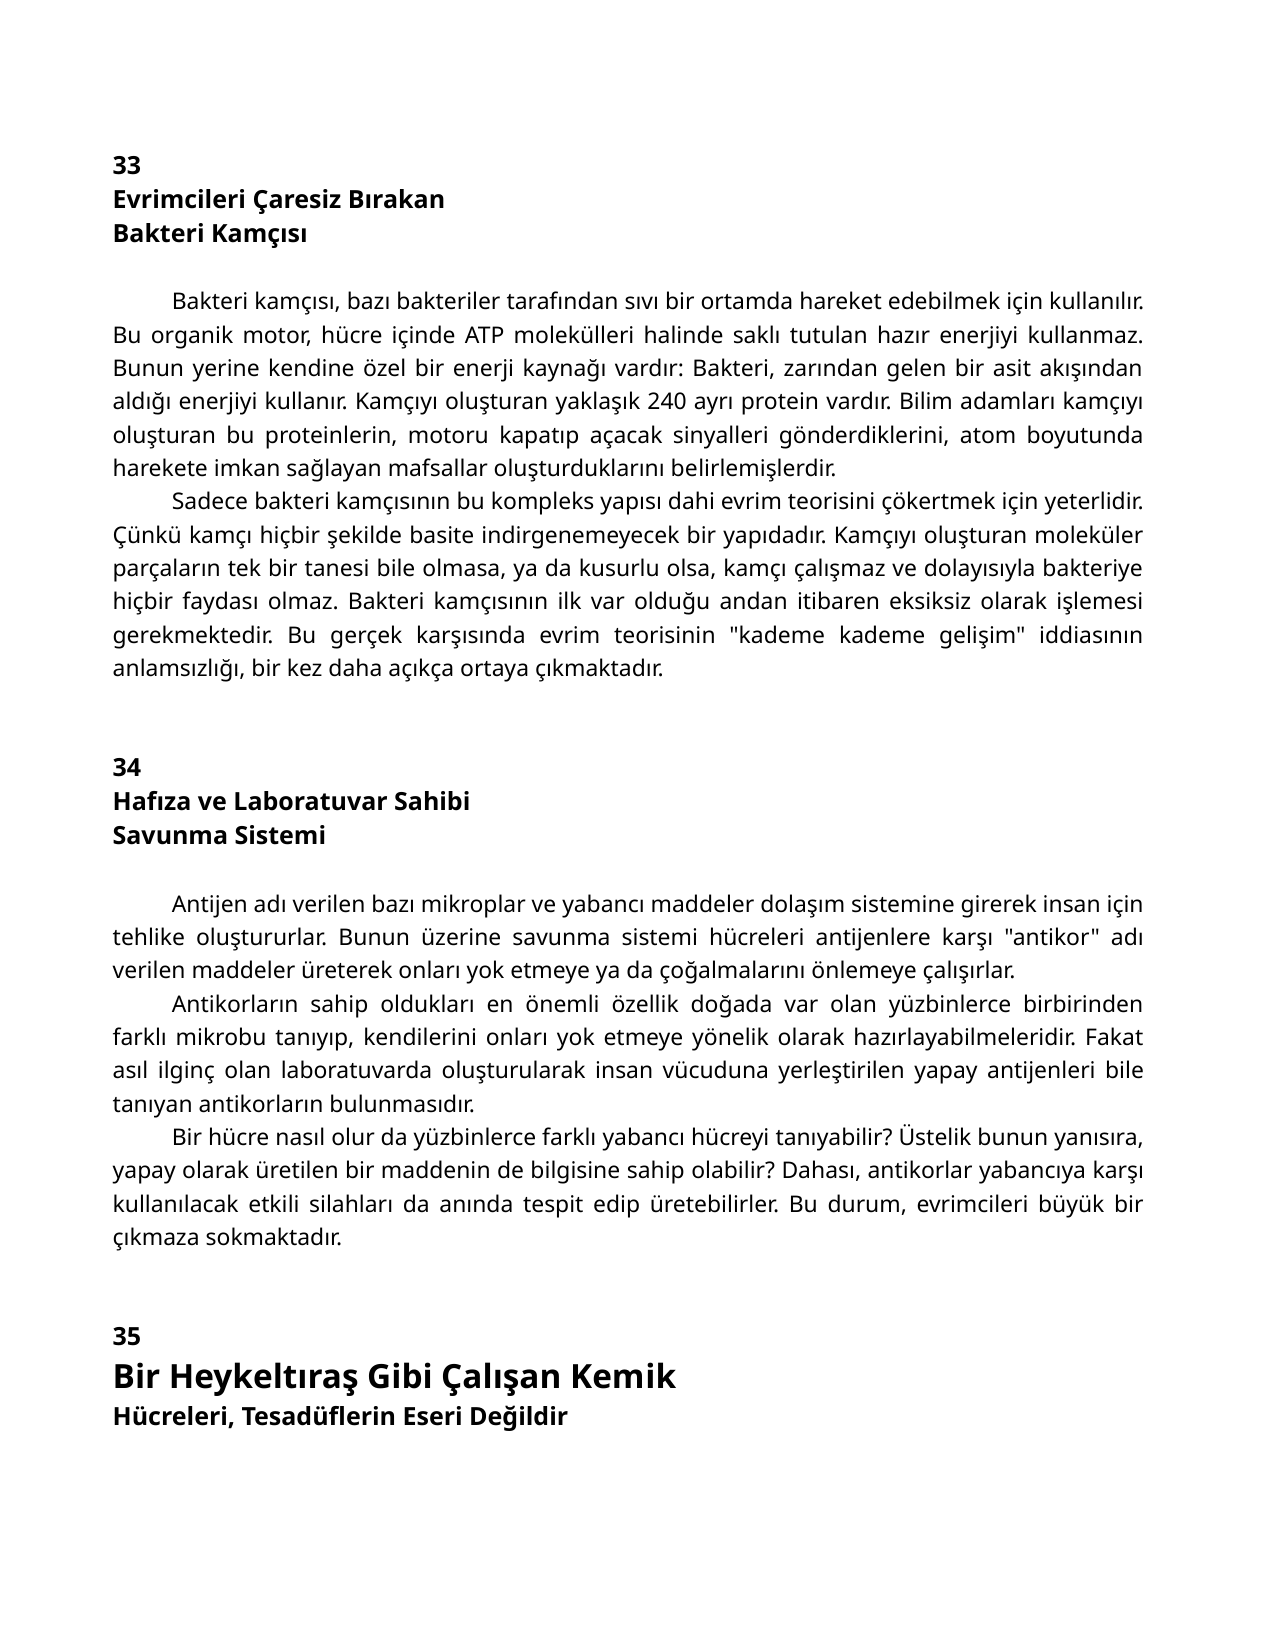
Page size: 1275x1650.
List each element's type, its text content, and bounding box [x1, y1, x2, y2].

text Sadece bakteri kamçısının bu kompleks yapısı dahi evrim teorisini çökertmek için yeterlidir. Çünkü kamçı hiçbir şekilde basite indirgenemeyecek bir yapıdadır. Kamçıyı oluşturan moleküler parçaların tek bir tanesi bile olmasa, ya da kusurlu olsa, kamçı çalışmaz ve dolayısıyla bakteriye hiçbir faydası olmaz. Bakteri kamçısının ilk var olduğu andan itibaren eksiksiz olarak işlemesi gerekmektedir. Bu gerçek karşısında evrim teorisinin "kademe kademe gelişim" iddiasının anlamsızlığı, bir kez daha açıkça ortaya çıkmaktadır. [112, 483, 1145, 683]
text Bakteri kamçısı, bazı bakteriler tarafından sıvı bir ortamda hareket edebilmek için kullanılır. Bu organik motor, hücre içinde ATP molekülleri halinde saklı tutulan hazır enerjiyi kullanmaz. Bunun yerine kendine özel bir enerji kaynağı vardır: Bakteri, zarından gelen bir asit akışından aldığı enerjiyi kullanır. Kamçıyı oluşturan yaklaşık 240 ayrı protein vardır. Bilim adamları kamçıyı oluşturan bu proteinlerin, motoru kapatıp açacak sinyalleri gönderdiklerini, atom boyutunda harekete imkan sağlayan mafsallar oluşturduklarını belirlemişlerdir. [112, 283, 1145, 483]
text Bakteri Kamçısı [112, 216, 1162, 250]
text Hücreleri, Tesadüflerin Eseri Değildir [112, 1398, 1162, 1432]
text 34 [112, 750, 1162, 784]
text Hafıza ve Laboratuvar Sahibi [112, 784, 1162, 818]
text Savunma Sistemi [112, 818, 1162, 852]
text Bir Heykeltıraş Gibi Çalışan Kemik [112, 1353, 1162, 1398]
text Evrimcileri Çaresiz Bırakan [112, 182, 1162, 216]
text 35 [112, 1319, 1162, 1353]
text Bir hücre nasıl olur da yüzbinlerce farklı yabancı hücreyi tanıyabilir? Üstelik bunun yanısıra, yapay olarak üretilen bir maddenin de bilgisine sahip olabilir? Dahası, antikorlar yabancıya karşı kullanılacak etkili silahları da anında tespit edip üretebilirler. Bu durum, evrimcileri büyük bir çıkmaza sokmaktadır. [112, 1119, 1145, 1252]
text Antikorların sahip oldukları en önemli özellik doğada var olan yüzbinlerce birbirinden farklı mikrobu tanıyıp, kendilerini onları yok etmeye yönelik olarak hazırlayabilmeleridir. Fakat asıl ilginç olan laboratuvarda oluşturularak insan vücuduna yerleştirilen yapay antijenleri bile tanıyan antikorların bulunmasıdır. [112, 985, 1145, 1119]
text 33 [112, 148, 1162, 182]
text Antijen adı verilen bazı mikroplar ve yabancı maddeler dolaşım sistemine girerek insan için tehlike oluştururlar. Bunun üzerine savunma sistemi hücreleri antijenlere karşı "antikor" adı verilen maddeler üreterek onları yok etmeye ya da çoğalmalarını önlemeye çalışırlar. [112, 885, 1145, 985]
